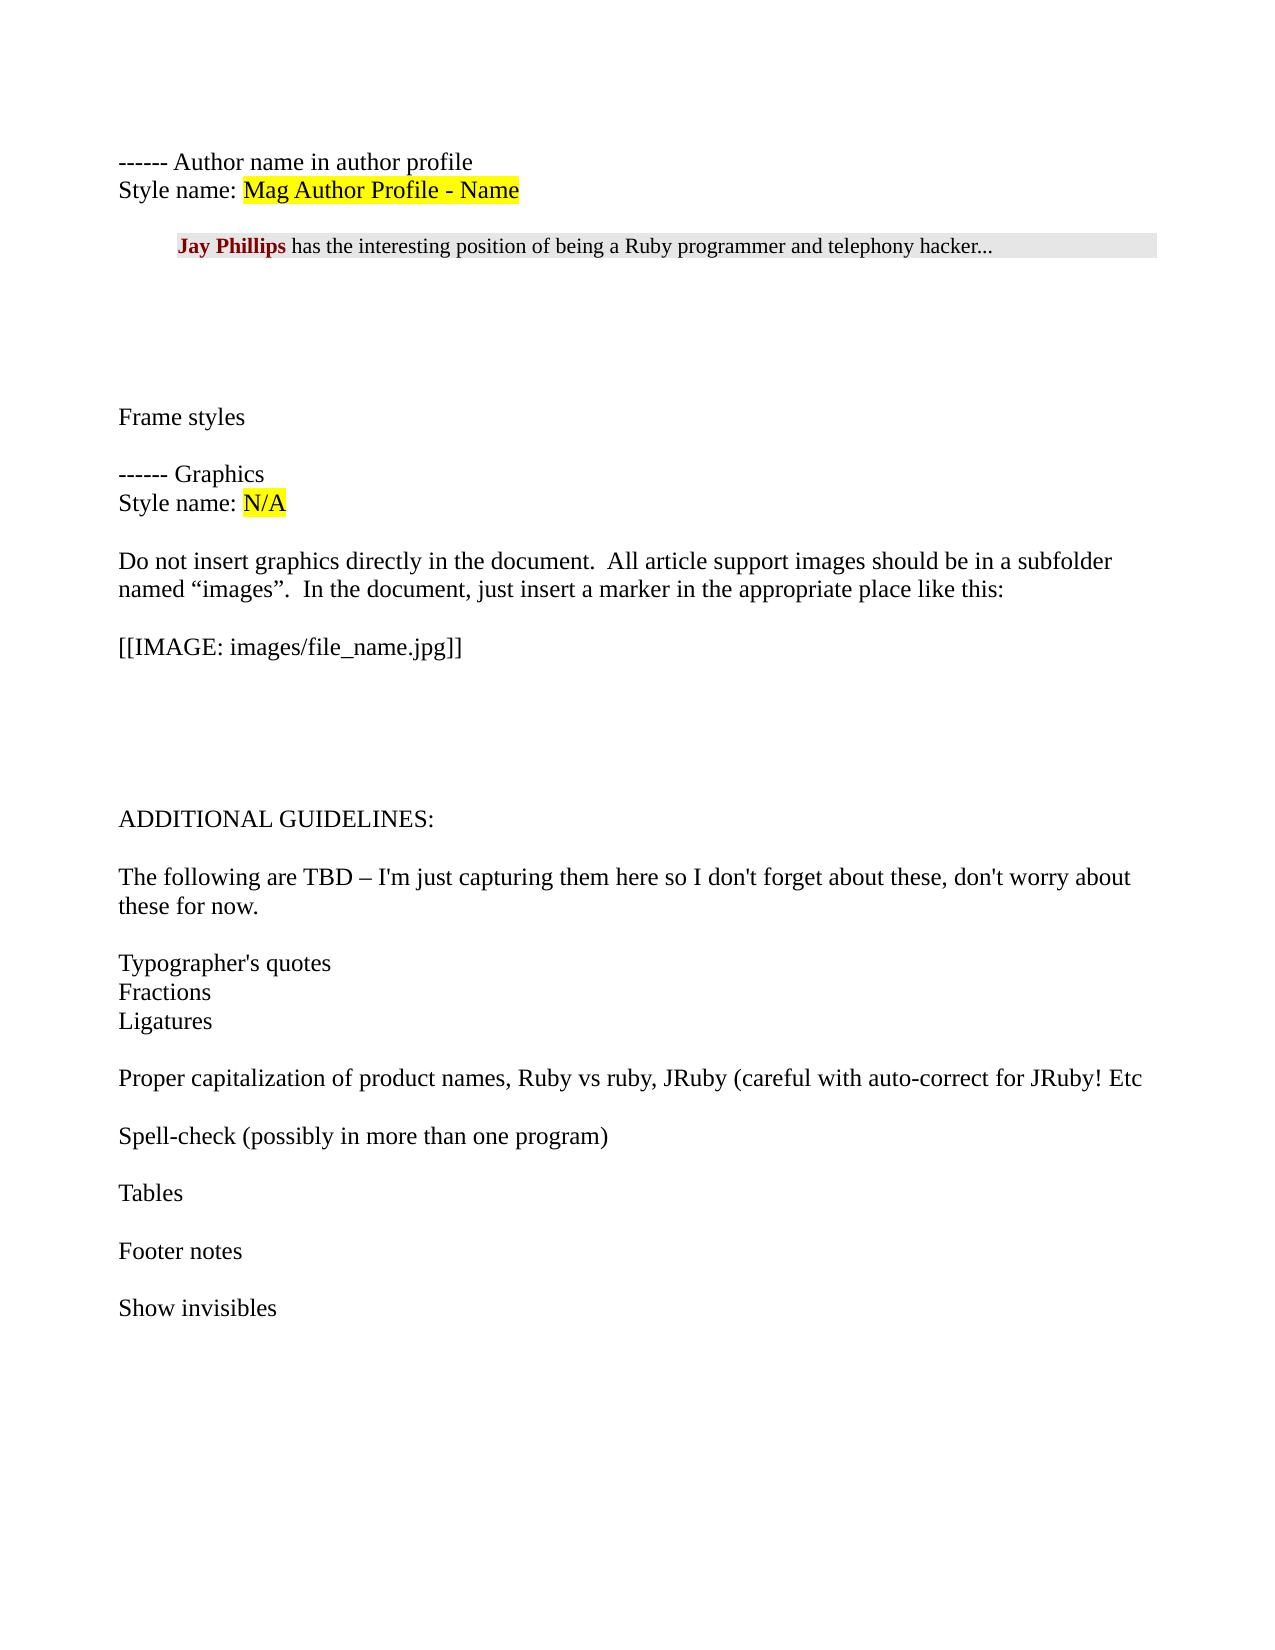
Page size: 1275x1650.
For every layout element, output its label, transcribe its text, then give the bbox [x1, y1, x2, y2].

text ------ Author name in author profile [118, 147, 1157, 176]
text Tables [118, 1178, 1157, 1207]
text Spell-check (possibly in more than one program) [118, 1121, 1157, 1149]
text Frame styles [118, 402, 1157, 431]
text Do not insert graphics directly in the document. All article support images should be in a subfolder named “images”. In the document, just insert a marker in the appropriate place like this: [118, 546, 1157, 603]
text Show invisibles [118, 1293, 1157, 1322]
text Ligatures [118, 1006, 1157, 1034]
text Fractions [118, 977, 1157, 1006]
text Style name: Mag Author Profile - Name [118, 176, 1157, 204]
text Jay Phillips has the interesting position of being a Ruby programmer and telephony hacker... [177, 233, 1157, 258]
text Style name: N/A [118, 488, 1157, 517]
text Proper capitalization of product names, Ruby vs ruby, JRuby (careful with auto-correct for JRuby! Etc [118, 1063, 1157, 1092]
text Typographer's quotes [118, 948, 1157, 977]
text Footer notes [118, 1236, 1157, 1264]
text [[IMAGE: images/file_name.jpg]] [118, 632, 1157, 661]
text ADDITIONAL GUIDELINES: [118, 804, 1157, 833]
text The following are TBD – I'm just capturing them here so I don't forget about these, don't worry about these for now. [118, 862, 1157, 919]
text ------ Graphics [118, 459, 1157, 488]
